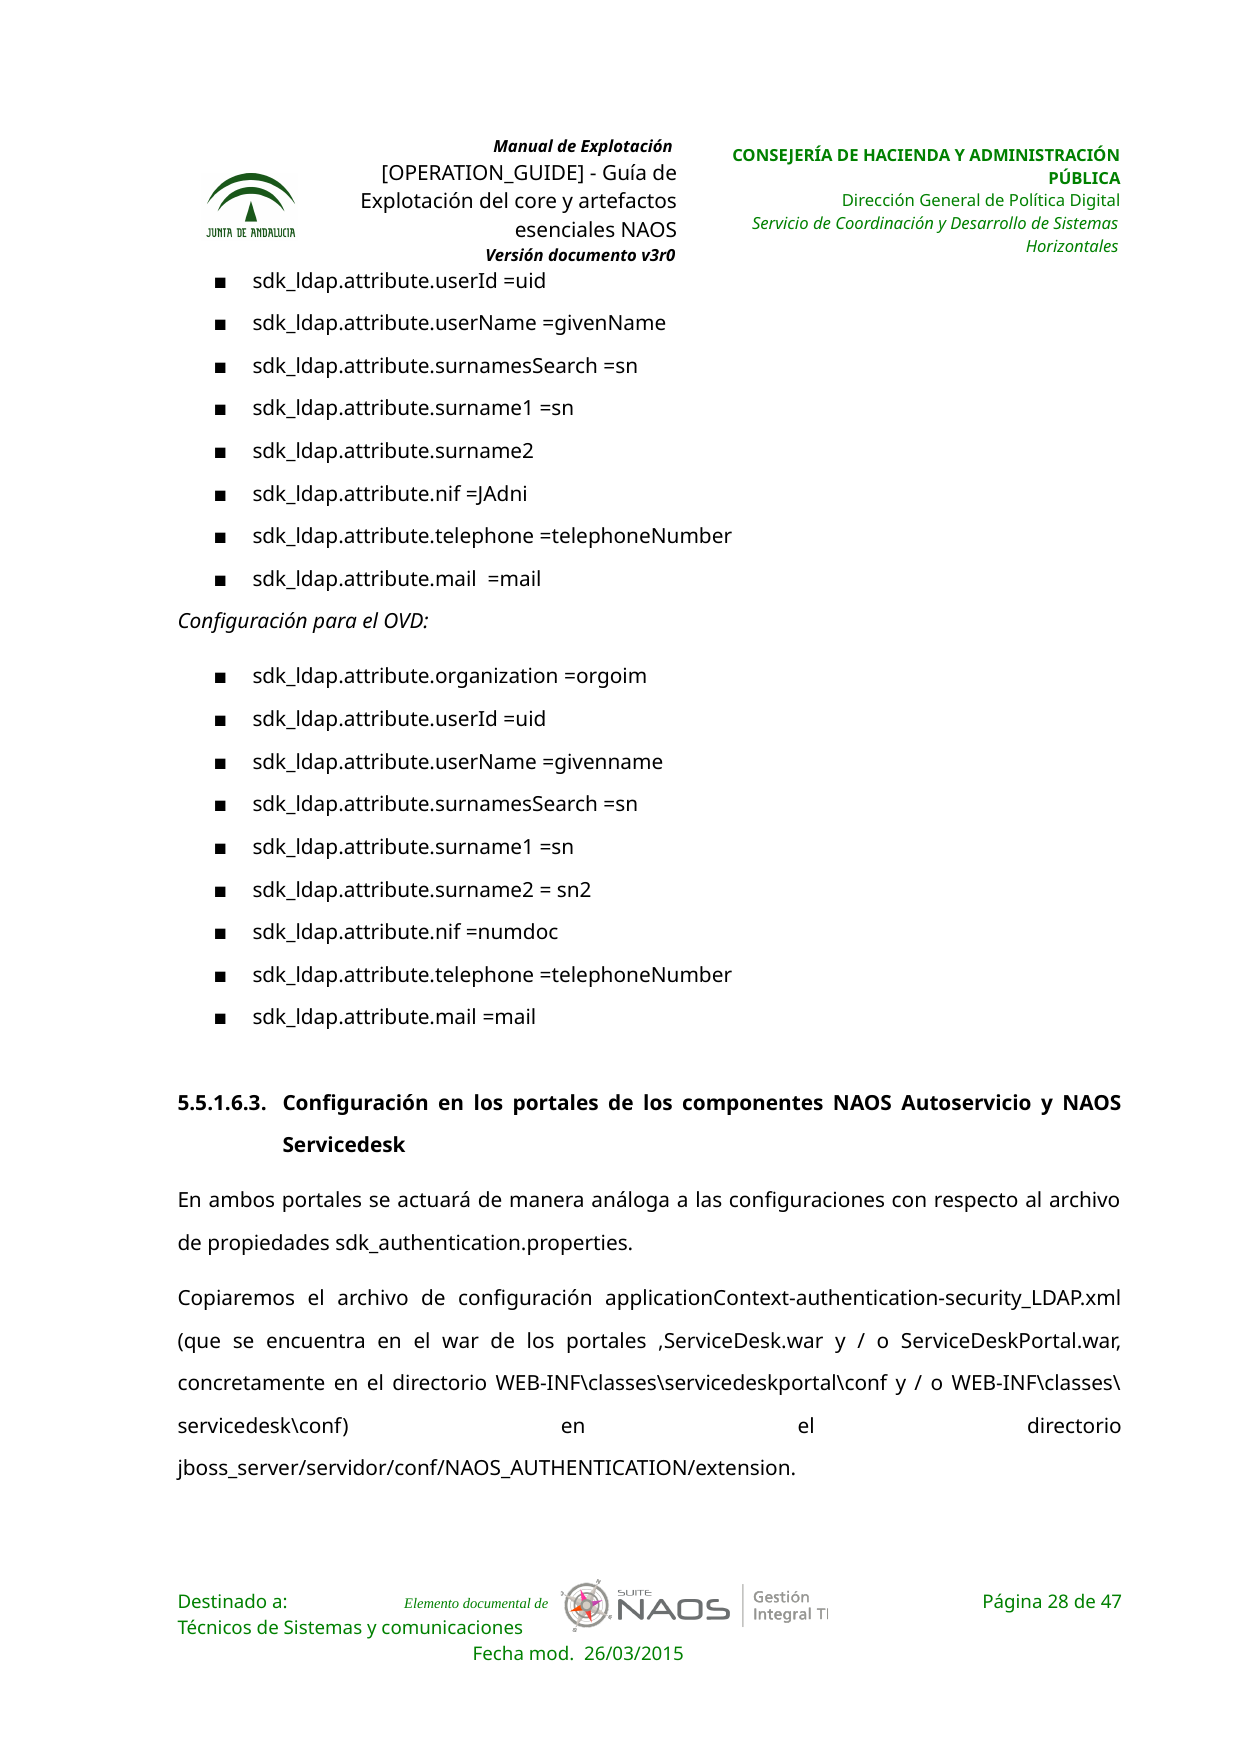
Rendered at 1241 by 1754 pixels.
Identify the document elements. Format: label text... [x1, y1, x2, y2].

list sdk_ldap.attribute.surnamesSearch =sn [215, 789, 1122, 818]
list sdk_ldap.attribute.surname1 =sn [215, 832, 1122, 861]
list sdk_ldap.attribute.surname2 [215, 436, 1122, 464]
list sdk_ldap.attribute.userId =uid [215, 704, 1122, 733]
list sdk_ldap.attribute.nif =numdoc [215, 917, 1122, 946]
list sdk_ldap.attribute.organization =orgoim [215, 662, 1122, 690]
list sdk_ldap.attribute.userName =givenName [215, 308, 1122, 337]
list sdk_ldap.attribute.telephone =telephoneNumber [215, 521, 1122, 550]
list sdk_ldap.attribute.nif =JAdni [215, 479, 1122, 507]
list sdk_ldap.attribute.userId =uid [215, 266, 1122, 294]
list sdk_ldap.attribute.mail =mail [215, 564, 1122, 592]
subtitle Configuración en los portales de los componentes NAOS Autoservicio y NAOS Servicedesk [177, 1088, 1122, 1159]
list sdk_ldap.attribute.surname2 = sn2 [215, 875, 1122, 903]
text Copiaremos el archivo de configuración applicationContext-authentication-security_LDAP.xml (que se encuentra en el war de los portales ,ServiceDesk.war y / o ServiceDeskPortal.war, concretamente en el directorio WEB-INF\classes\servicedeskportal\conf y / o WEB-INF\classes\servicedesk\conf) en el directorio jboss_server/servidor/conf/NAOS_AUTHENTICATION/extension. [177, 1283, 1122, 1482]
list sdk_ldap.attribute.mail =mail [215, 1002, 1122, 1031]
list sdk_ldap.attribute.userName =givenname [215, 747, 1122, 775]
list sdk_ldap.attribute.surname1 =sn [215, 393, 1122, 422]
list sdk_ldap.attribute.telephone =telephoneNumber [215, 960, 1122, 988]
list sdk_ldap.attribute.surnamesSearch =sn [215, 351, 1122, 379]
picture [560, 1579, 829, 1632]
picture [201, 173, 298, 241]
text Configuración para el OVD: [177, 607, 1122, 635]
text En ambos portales se actuará de manera análoga a las configuraciones con respecto al archivo de propiedades sdk_authentication.properties. [177, 1185, 1122, 1256]
